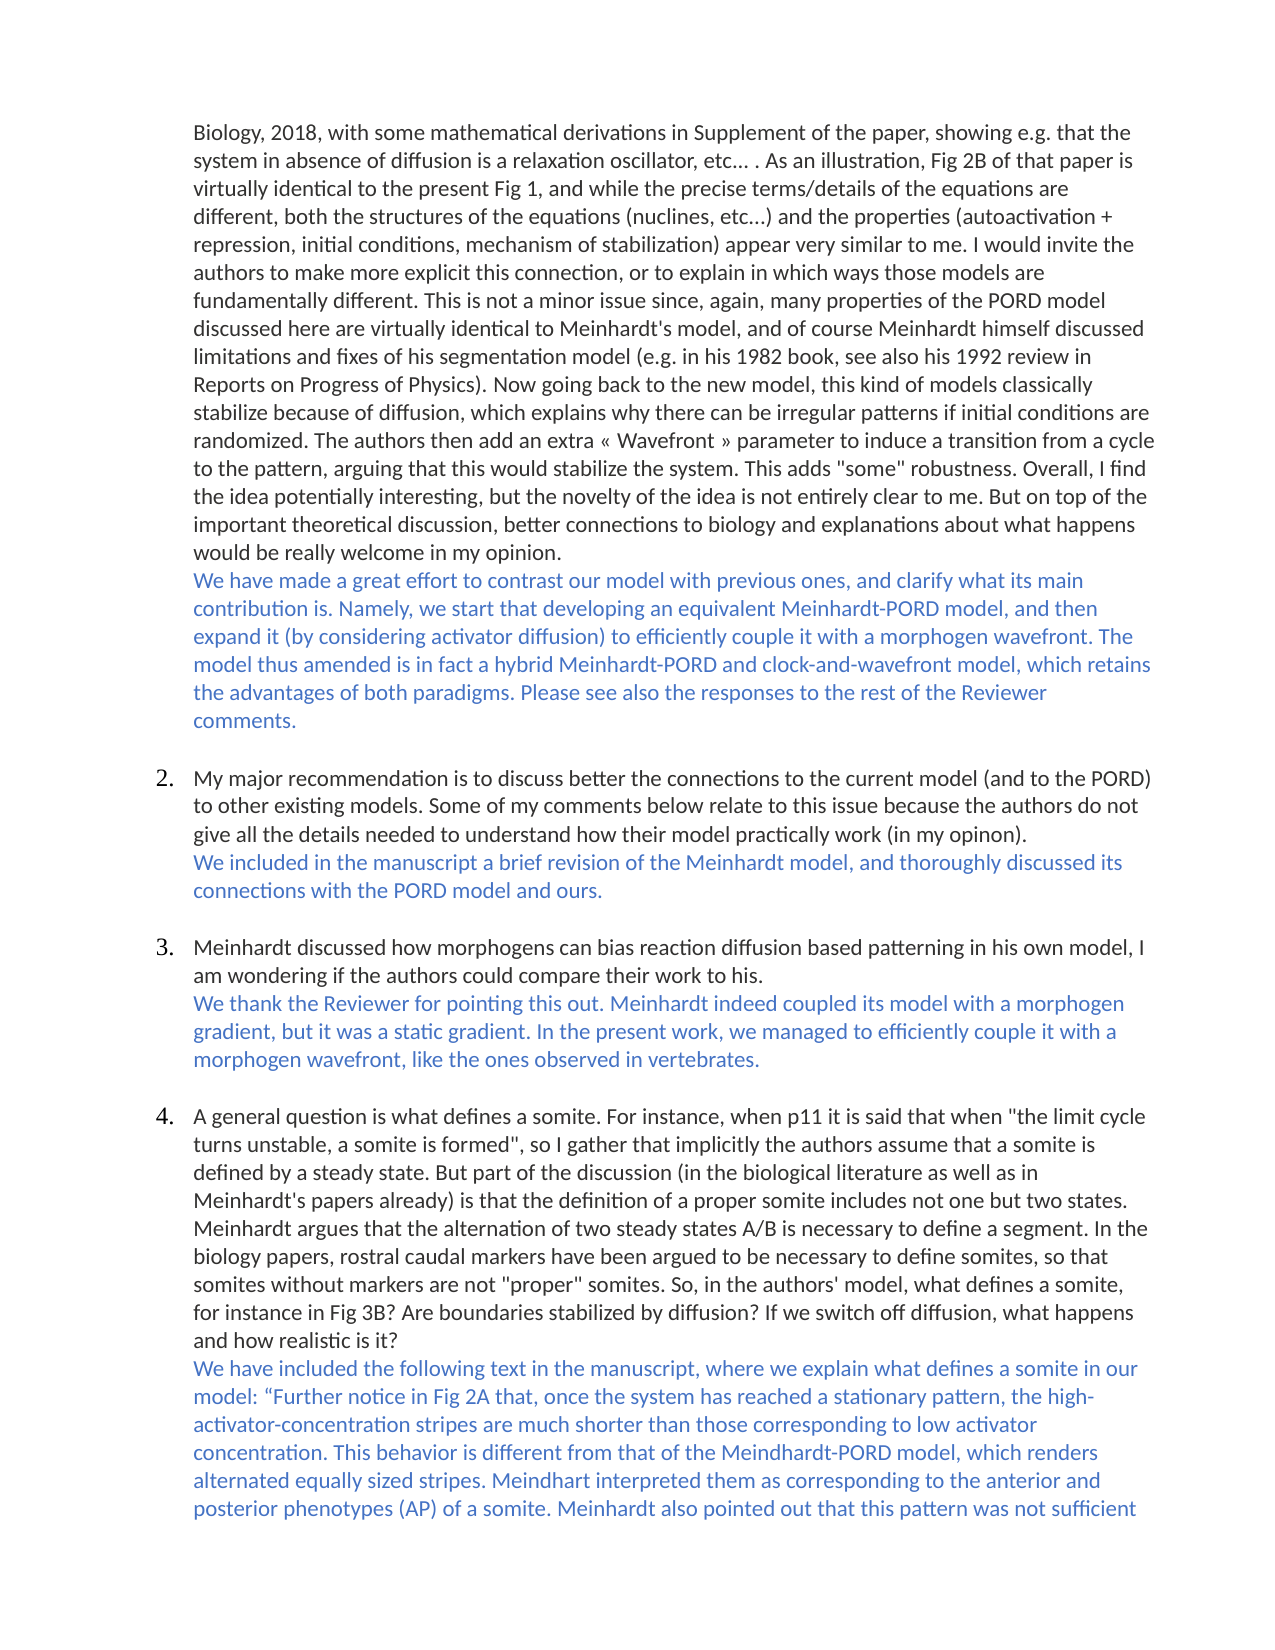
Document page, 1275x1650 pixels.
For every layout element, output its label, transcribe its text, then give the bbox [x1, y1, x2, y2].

list My major recommendation is to discuss better the connections to the current model (and to the PORD) to other existing models. Some of my comments below relate to this issue because the authors do not give all the details needed to understand how their model practically work (in my opinon). We included in the manuscript a brief revision of the Meinhardt model, and thoroughly discussed its connections with the PORD model and ours. [156, 763, 1157, 904]
list Meinhardt discussed how morphogens can bias reaction diffusion based patterning in his own model, I am wondering if the authors could compare their work to his. We thank the Reviewer for pointing this out. Meinhardt indeed coupled its model with a morphogen gradient, but it was a static gradient. In the present work, we managed to efficiently couple it with a morphogen wavefront, like the ones observed in vertebrates. [156, 932, 1157, 1073]
list A general question is what defines a somite. For instance, when p11 it is said that when "the limit cycle turns unstable, a somite is formed", so I gather that implicitly the authors assume that a somite is defined by a steady state. But part of the discussion (in the biological literature as well as in Meinhardt's papers already) is that the definition of a proper somite includes not one but two states. Meinhardt argues that the alternation of two steady states A/B is necessary to define a segment. In the biology papers, rostral caudal markers have been argued to be necessary to define somites, so that somites without markers are not "proper" somites. So, in the authors' model, what defines a somite, for instance in Fig 3B? Are boundaries stabilized by diffusion? If we switch off diffusion, what happens and how realistic is it? We have included the following text in the manuscript, where we explain what defines a somite in our model: “Further notice in Fig 2A that, once the system has reached a stationary pattern, the high-activator-concentration stripes are much shorter than those corresponding to low activator concentration. This behavior is different from that of the Meindhardt-PORD model, which renders alternated equally sized stripes. Meindhart interpreted them as corresponding to the anterior and posterior phenotypes (AP) of a somite. Meinhardt also pointed out that this pattern was not sufficient [156, 1101, 1157, 1522]
list Biology, 2018, with some mathematical derivations in Supplement of the paper, showing e.g. that the system in absence of diffusion is a relaxation oscillator, etc... . As an illustration, Fig 2B of that paper is virtually identical to the present Fig 1, and while the precise terms/details of the equations are different, both the structures of the equations (nuclines, etc...) and the properties (autoactivation + repression, initial conditions, mechanism of stabilization) appear very similar to me. I would invite the authors to make more explicit this connection, or to explain in which ways those models are fundamentally different. This is not a minor issue since, again, many properties of the PORD model discussed here are virtually identical to Meinhardt's model, and of course Meinhardt himself discussed limitations and fixes of his segmentation model (e.g. in his 1982 book, see also his 1992 review in Reports on Progress of Physics). Now going back to the new model, this kind of models classically stabilize because of diffusion, which explains why there can be irregular patterns if initial conditions are randomized. The authors then add an extra « Wavefront » parameter to induce a transition from a cycle to the pattern, arguing that this would stabilize the system. This adds "some" robustness. Overall, I find the idea potentially interesting, but the novelty of the idea is not entirely clear to me. But on top of the important theoretical discussion, better connections to biology and explanations about what happens would be really welcome in my opinion. We have made a great effort to contrast our model with previous ones, and clarify what its main contribution is. Namely, we start that developing an equivalent Meinhardt-PORD model, and then expand it (by considering activator diffusion) to efficiently couple it with a morphogen wavefront. The model thus amended is in fact a hybrid Meinhardt-PORD and clock-and-wavefront model, which retains the advantages of both paradigms. Please see also the responses to the rest of the Reviewer comments. [156, 118, 1157, 734]
